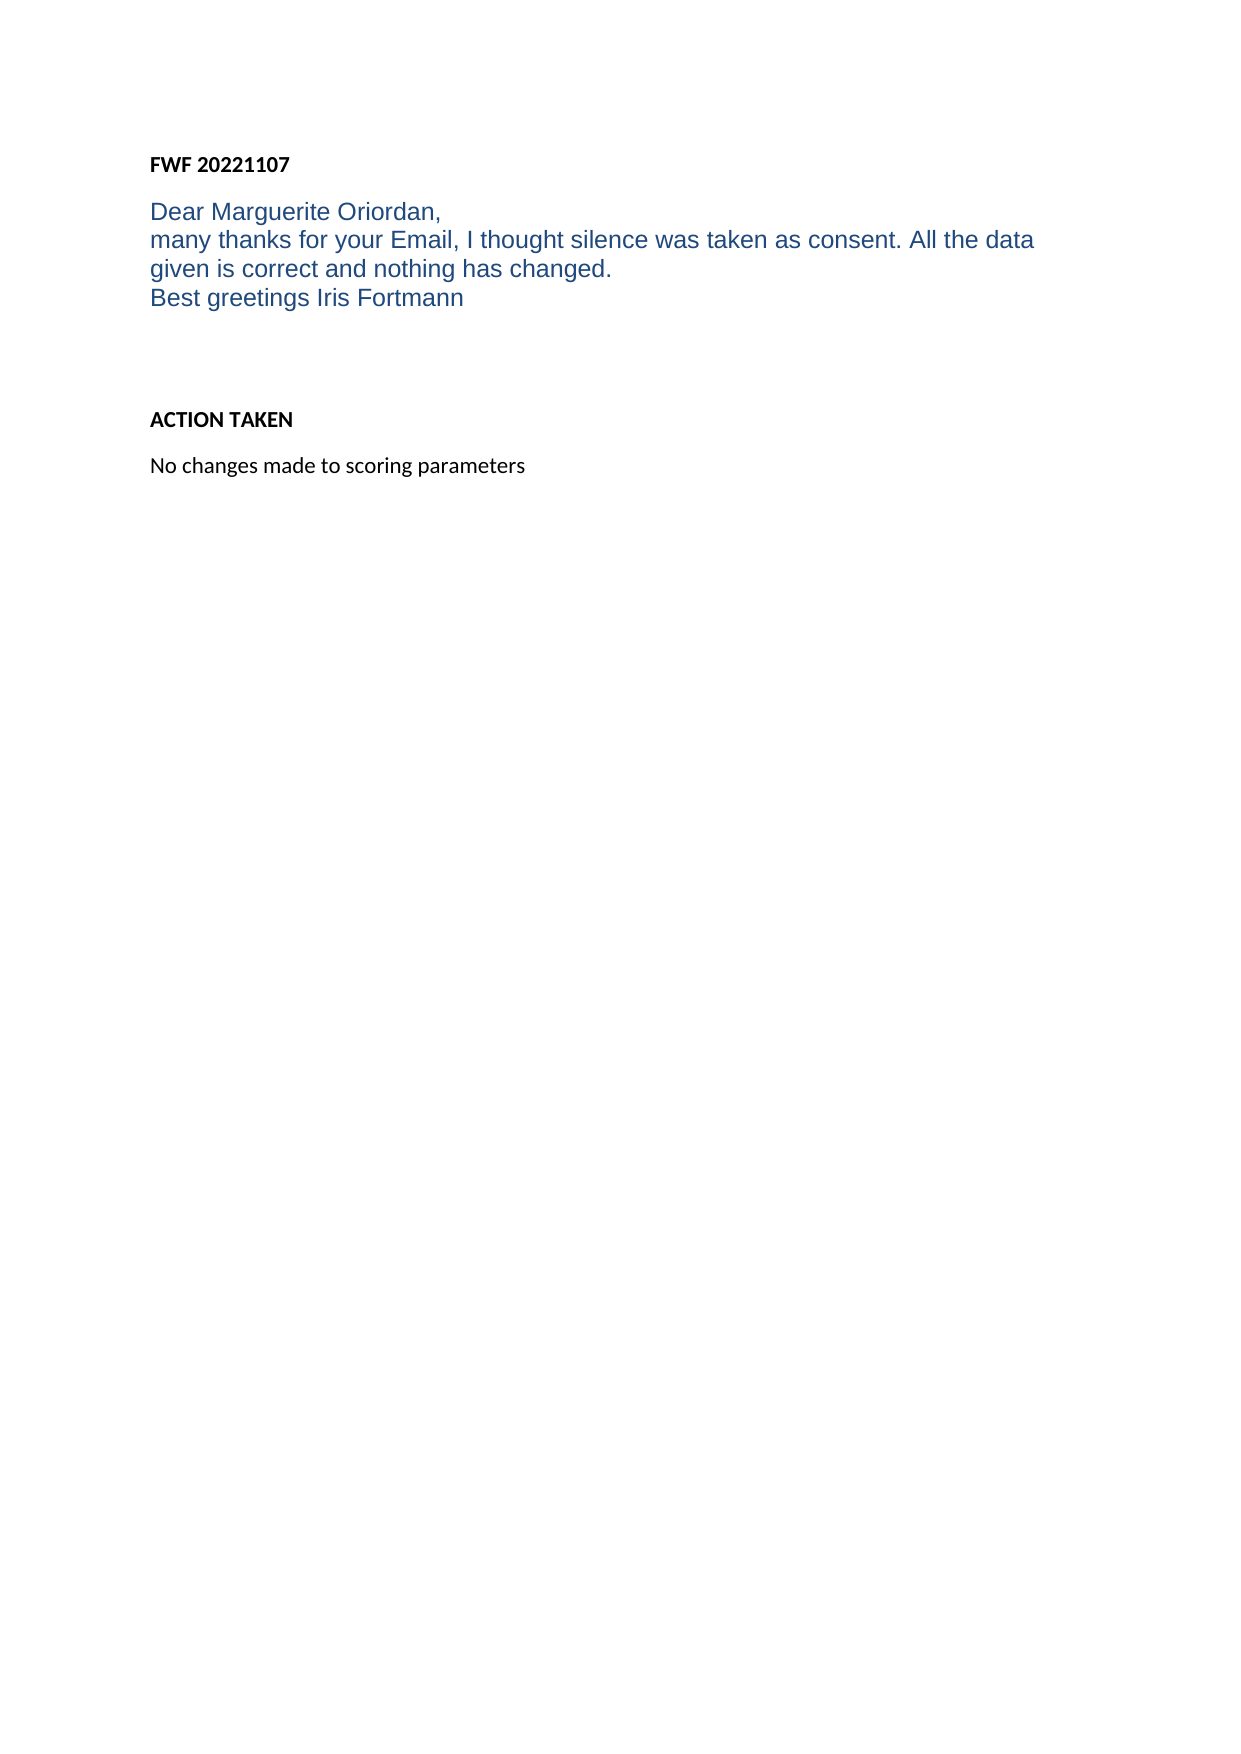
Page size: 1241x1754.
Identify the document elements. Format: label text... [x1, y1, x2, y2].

text No changes made to scoring parameters [150, 451, 1090, 479]
text FWF 20221107 [150, 150, 1090, 178]
text Best greetings Iris Fortmann [150, 283, 1090, 312]
text many thanks for your Email, I thought silence was taken as consent. All the data given is correct and nothing has changed. [150, 225, 1090, 283]
text Dear Marguerite Oriordan, [150, 197, 1090, 225]
text ACTION TAKEN [150, 405, 1090, 433]
